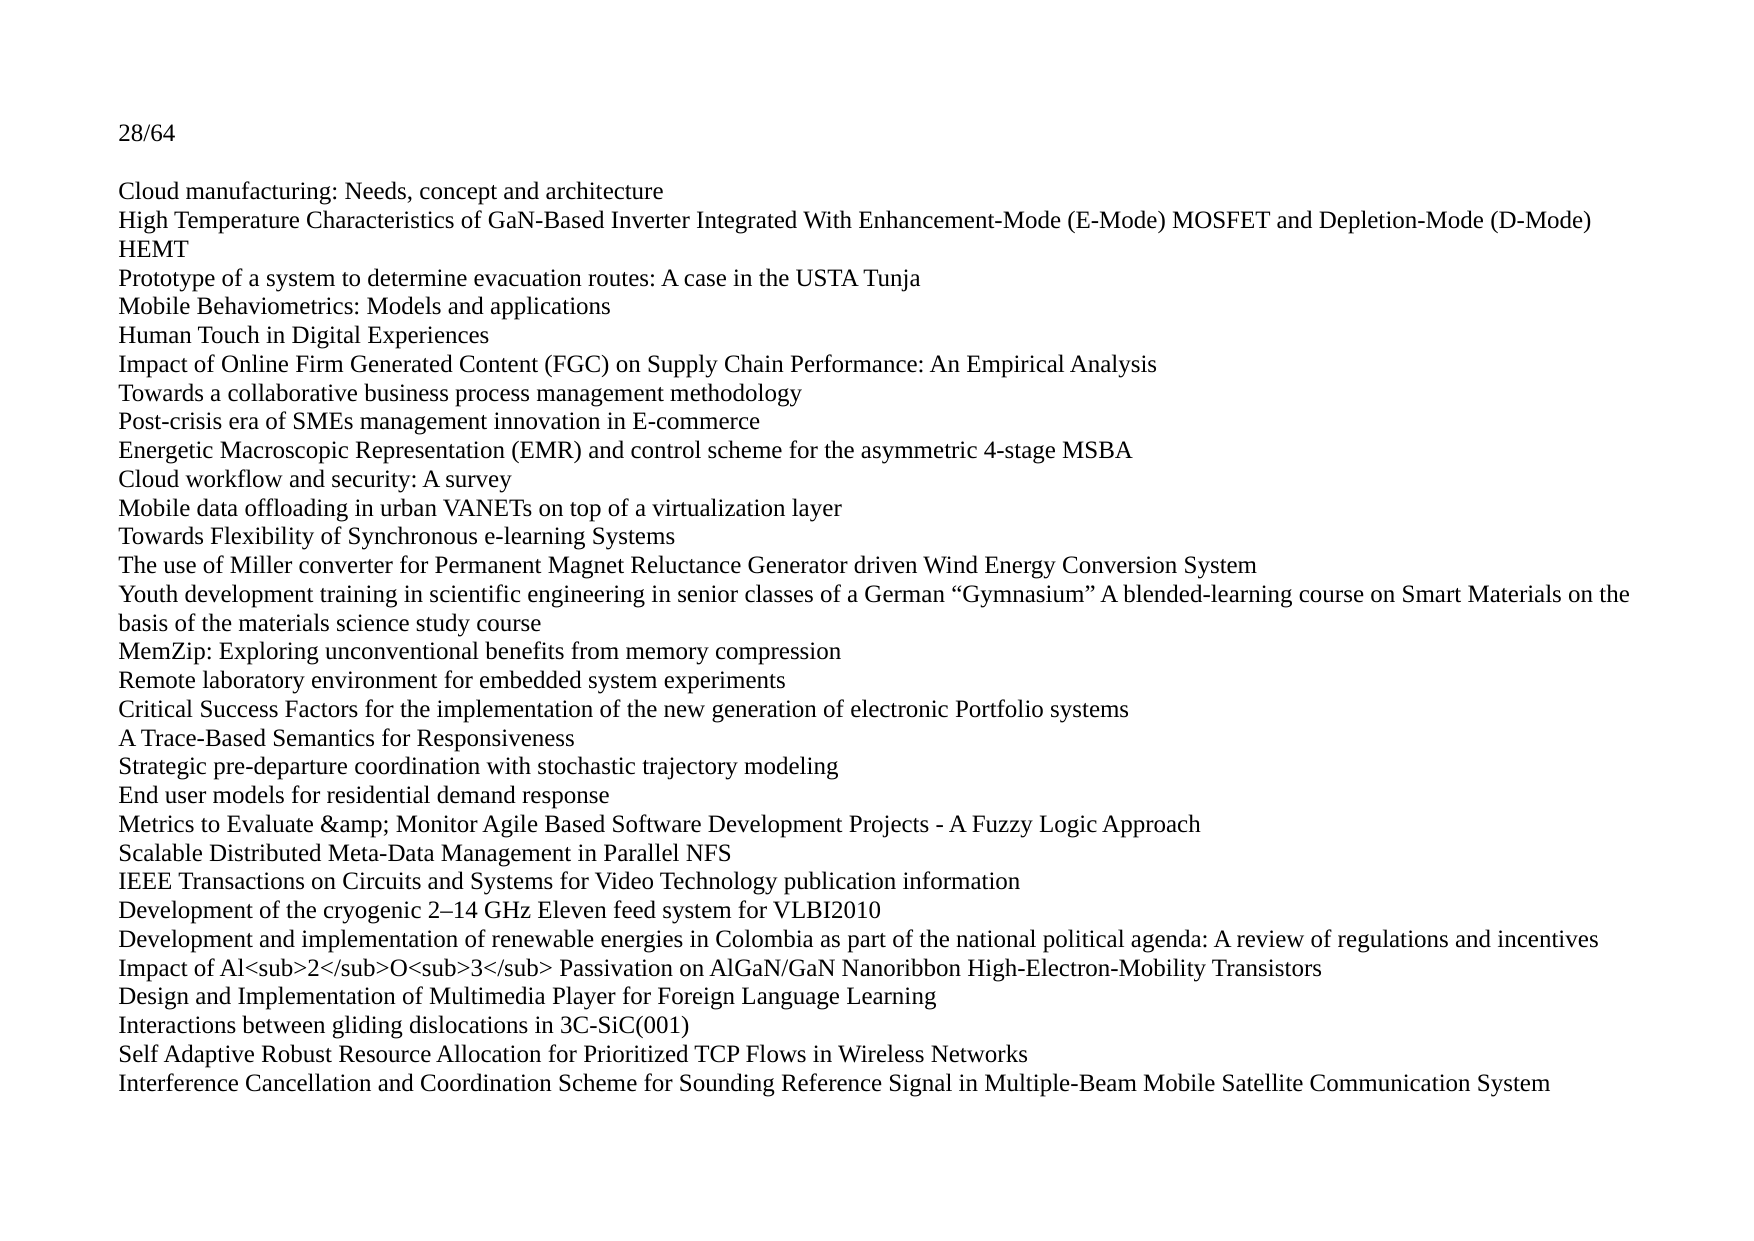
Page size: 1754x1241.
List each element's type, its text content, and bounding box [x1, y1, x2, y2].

text Youth development training in scientific engineering in senior classes of a German “Gymnasium” A blended-learning course on Smart Materials on the basis of the materials science study course [118, 579, 1636, 636]
text Design and Implementation of Multimedia Player for Foreign Language Learning [118, 981, 1636, 1010]
text Strategic pre-departure coordination with stochastic trajectory modeling [118, 751, 1636, 780]
text Critical Success Factors for the implementation of the new generation of electronic Portfolio systems [118, 694, 1636, 723]
text IEEE Transactions on Circuits and Systems for Video Technology publication information [118, 866, 1636, 895]
text Energetic Macroscopic Representation (EMR) and control scheme for the asymmetric 4-stage MSBA [118, 435, 1636, 464]
text Mobile data offloading in urban VANETs on top of a virtualization layer [118, 493, 1636, 521]
text Mobile Behaviometrics: Models and applications [118, 291, 1636, 320]
text MemZip: Exploring unconventional benefits from memory compression [118, 636, 1636, 665]
text Towards Flexibility of Synchronous e-learning Systems [118, 521, 1636, 550]
text Interference Cancellation and Coordination Scheme for Sounding Reference Signal in Multiple-Beam Mobile Satellite Communication System [118, 1068, 1636, 1096]
text High Temperature Characteristics of GaN-Based Inverter Integrated With Enhancement-Mode (E-Mode) MOSFET and Depletion-Mode (D-Mode) HEMT [118, 205, 1636, 263]
text Interactions between gliding dislocations in 3C-SiC(001) [118, 1010, 1636, 1039]
text Development and implementation of renewable energies in Colombia as part of the national political agenda: A review of regulations and incentives [118, 924, 1636, 953]
text End user models for residential demand response [118, 780, 1636, 809]
text Metrics to Evaluate &amp; Monitor Agile Based Software Development Projects - A Fuzzy Logic Approach [118, 809, 1636, 838]
text Post-crisis era of SMEs management innovation in E-commerce [118, 406, 1636, 435]
text Towards a collaborative business process management methodology [118, 378, 1636, 406]
text Cloud manufacturing: Needs, concept and architecture [118, 176, 1636, 205]
text Impact of Al<sub>2</sub>O<sub>3</sub> Passivation on AlGaN/GaN Nanoribbon High-Electron-Mobility Transistors [118, 953, 1636, 981]
text Human Touch in Digital Experiences [118, 320, 1636, 349]
text A Trace-Based Semantics for Responsiveness [118, 723, 1636, 751]
text Cloud workflow and security: A survey [118, 464, 1636, 493]
text The use of Miller converter for Permanent Magnet Reluctance Generator driven Wind Energy Conversion System [118, 550, 1636, 579]
text Impact of Online Firm Generated Content (FGC) on Supply Chain Performance: An Empirical Analysis [118, 349, 1636, 378]
text Development of the cryogenic 2–14 GHz Eleven feed system for VLBI2010 [118, 895, 1636, 924]
text Remote laboratory environment for embedded system experiments [118, 665, 1636, 694]
text Self Adaptive Robust Resource Allocation for Prioritized TCP Flows in Wireless Networks [118, 1039, 1636, 1068]
text Scalable Distributed Meta-Data Management in Parallel NFS [118, 838, 1636, 866]
text Prototype of a system to determine evacuation routes: A case in the USTA Tunja [118, 263, 1636, 291]
